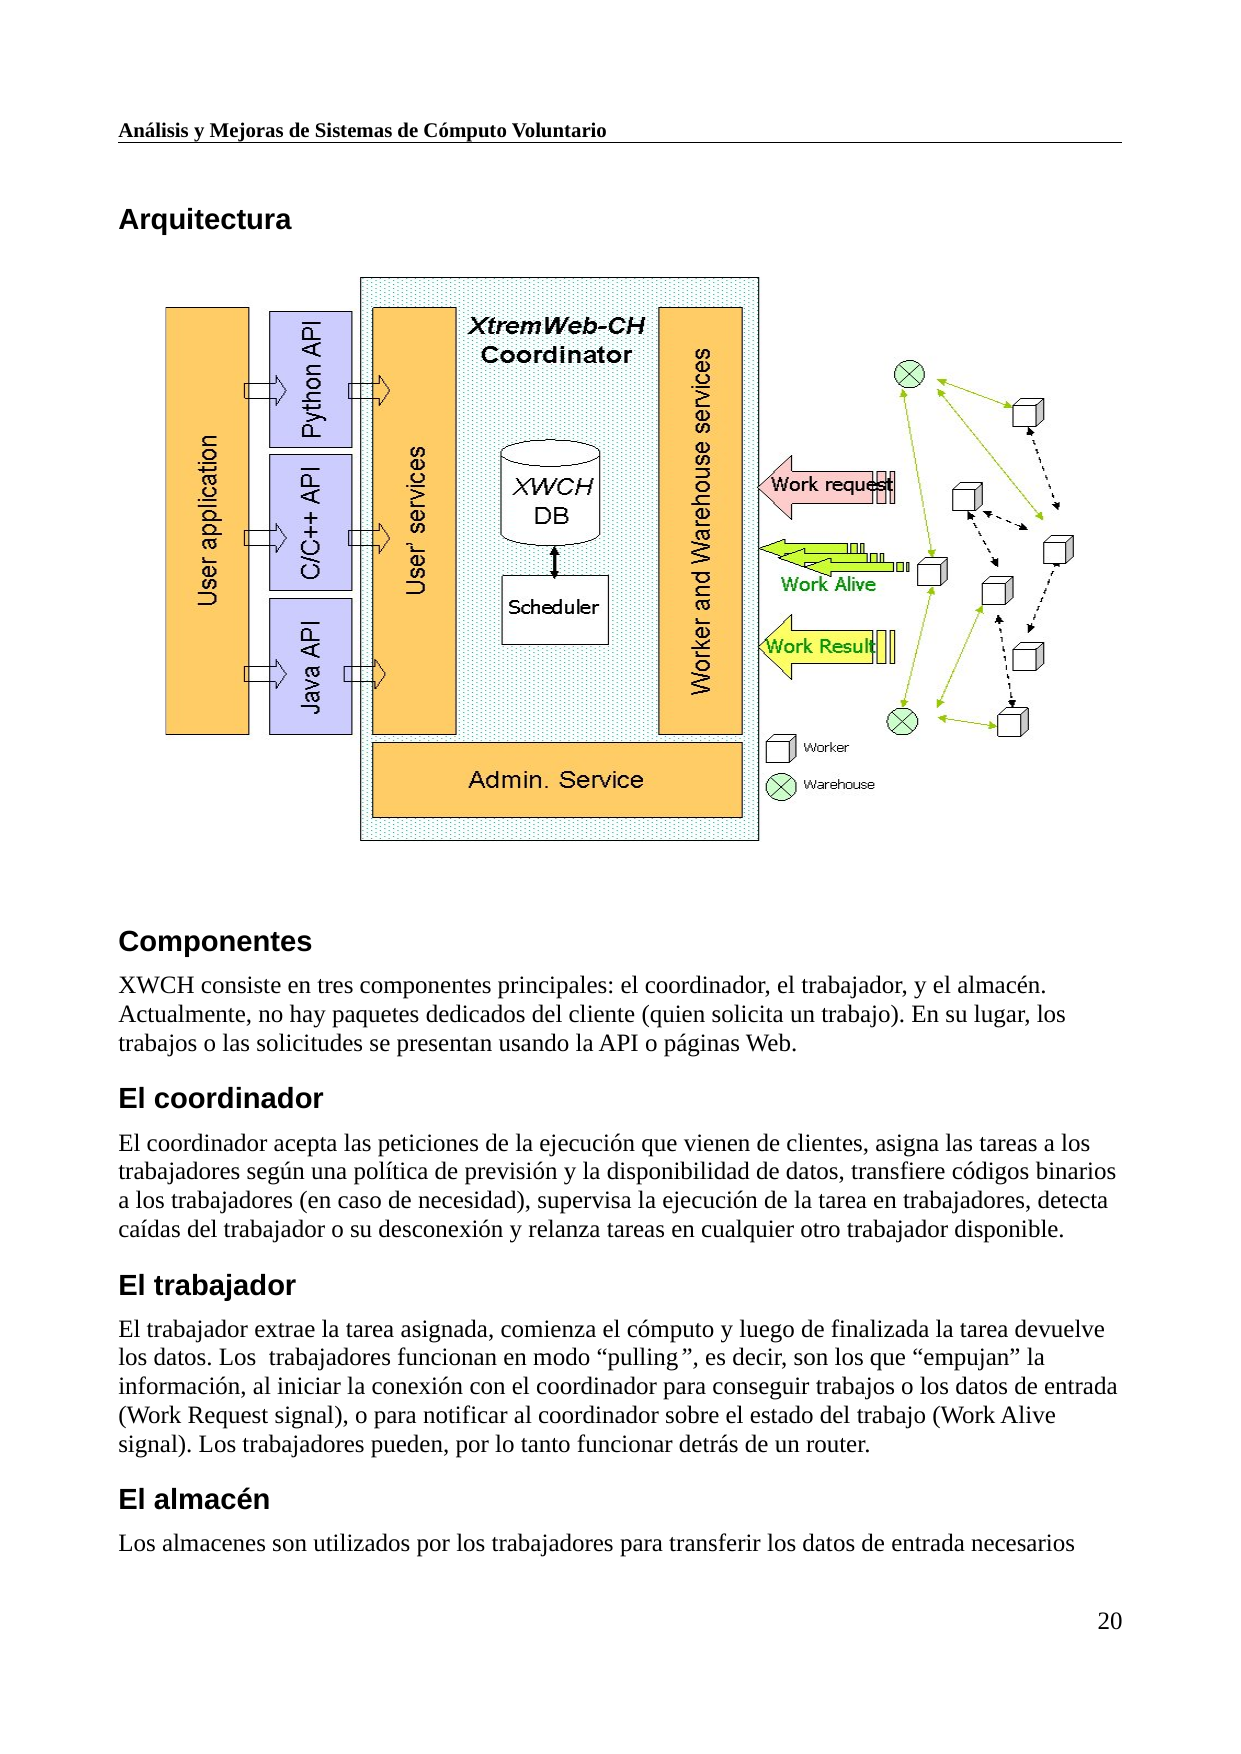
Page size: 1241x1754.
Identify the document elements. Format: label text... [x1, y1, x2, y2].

text Los almacenes son utilizados por los trabajadores para transferir los datos de entrada necesarios [118, 1528, 1122, 1557]
picture [165, 276, 1075, 842]
text XWCH consiste en tres componentes principales: el coordinador, el trabajador, y el almacén. Actualmente, no hay paquetes dedicados del cliente (quien solicita un trabajo). En su lugar, los trabajos o las solicitudes se presentan usando la API o páginas Web. [118, 970, 1122, 1057]
subtitle Arquitectura [118, 202, 1122, 236]
subtitle El coordinador [118, 1082, 1122, 1115]
text El trabajador extrae la tarea asignada, comienza el cómputo y luego de finalizada la tarea devuelve los datos. Los trabajadores funcionan en modo “pulling”, es decir, son los que “empujan” la información, al iniciar la conexión con el coordinador para conseguir trabajos o los datos de entrada (Work Request signal), o para notificar al coordinador sobre el estado del trabajo (Work Alive signal). Los trabajadores pueden, por lo tanto funcionar detrás de un router. [118, 1314, 1122, 1457]
subtitle El almacén [118, 1482, 1122, 1516]
text El coordinador acepta las peticiones de la ejecución que vienen de clientes, asigna las tareas a los trabajadores según una política de previsión y la disponibilidad de datos, transfiere códigos binarios a los trabajadores (en caso de necesidad), supervisa la ejecución de la tarea en trabajadores, detecta caídas del trabajador o su desconexión y relanza tareas en cualquier otro trabajador disponible. [118, 1128, 1122, 1243]
subtitle El trabajador [118, 1268, 1122, 1301]
subtitle Componentes [118, 924, 1122, 958]
